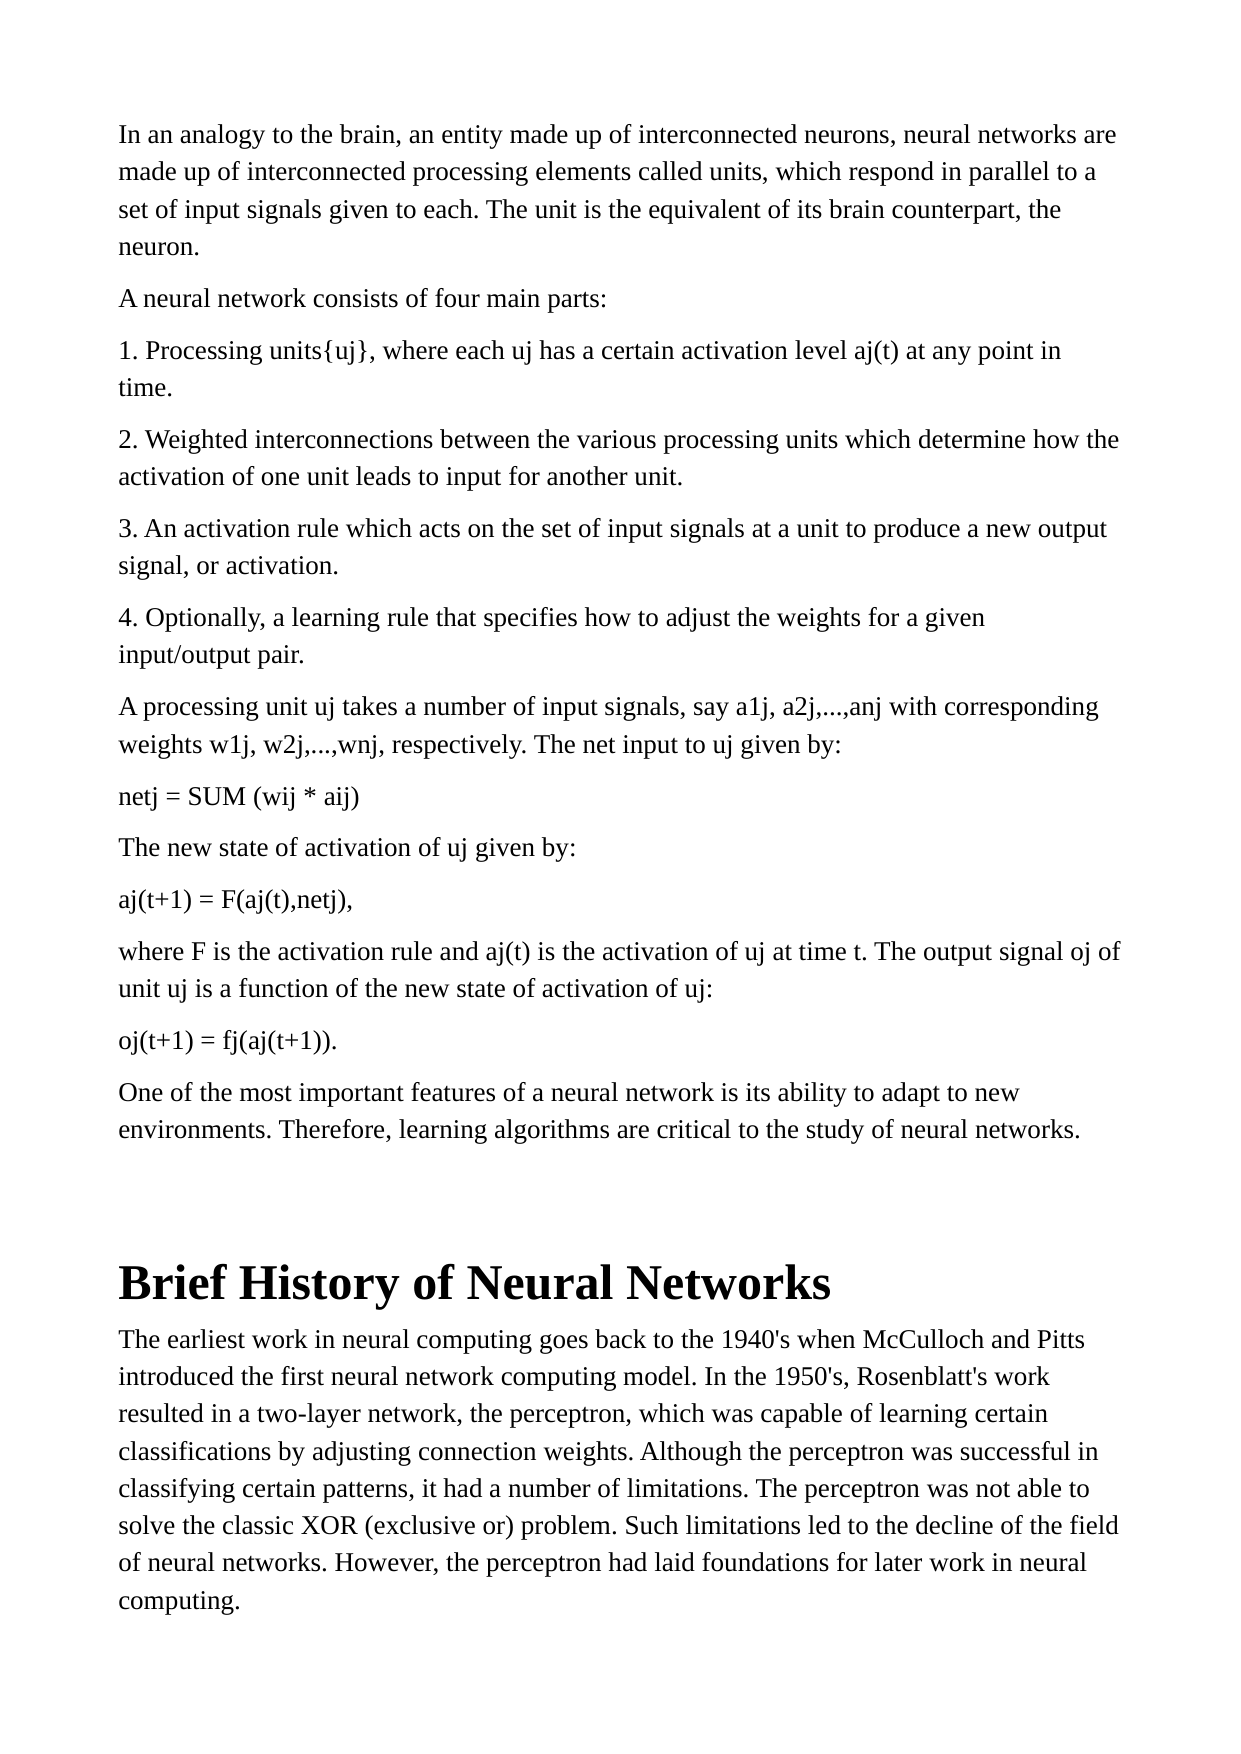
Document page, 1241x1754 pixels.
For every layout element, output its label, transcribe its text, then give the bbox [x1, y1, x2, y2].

text A processing unit uj takes a number of input signals, say a1j, a2j,...,anj with corresponding weights w1j, w2j,...,wnj, respectively. The net input to uj given by: [118, 690, 1122, 759]
text aj(t+1) = F(aj(t),netj), [118, 883, 1122, 914]
text oj(t+1) = fj(aj(t+1)). [118, 1024, 1122, 1056]
subtitle Brief History of Neural Networks [118, 1253, 1122, 1310]
text 2. Weighted interconnections between the various processing units which determine how the activation of one unit leads to input for another unit. [118, 423, 1122, 491]
text 1. Processing units{uj}, where each uj has a certain activation level aj(t) at any point in time. [118, 334, 1122, 402]
text where F is the activation rule and aj(t) is the activation of uj at time t. The output signal oj of unit uj is a function of the new state of activation of uj: [118, 935, 1122, 1004]
text 3. An activation rule which acts on the set of input signals at a unit to produce a new output signal, or activation. [118, 512, 1122, 581]
text netj = SUM (wij * aij) [118, 779, 1122, 811]
text In an analogy to the brain, an entity made up of interconnected neurons, neural networks are made up of interconnected processing elements called units, which respond in parallel to a set of input signals given to each. The unit is the equivalent of its brain counterpart, the neuron. [118, 118, 1122, 261]
text The earliest work in neural computing goes back to the 1940's when McCulloch and Pitts introduced the first neural network computing model. In the 1950's, Rosenblatt's work resulted in a two-layer network, the perceptron, which was capable of learning certain classifications by adjusting connection weights. Although the perceptron was successful in classifying certain patterns, it had a number of limitations. The perceptron was not able to solve the classic XOR (exclusive or) problem. Such limitations led to the decline of the field of neural networks. However, the perceptron had laid foundations for later work in neural computing. [118, 1323, 1122, 1615]
text 4. Optionally, a learning rule that specifies how to adjust the weights for a given input/output pair. [118, 601, 1122, 670]
text The new state of activation of uj given by: [118, 831, 1122, 863]
text One of the most important features of a neural network is its ability to adapt to new environments. Therefore, learning algorithms are critical to the study of neural networks. [118, 1076, 1122, 1145]
text A neural network consists of four main parts: [118, 282, 1122, 313]
